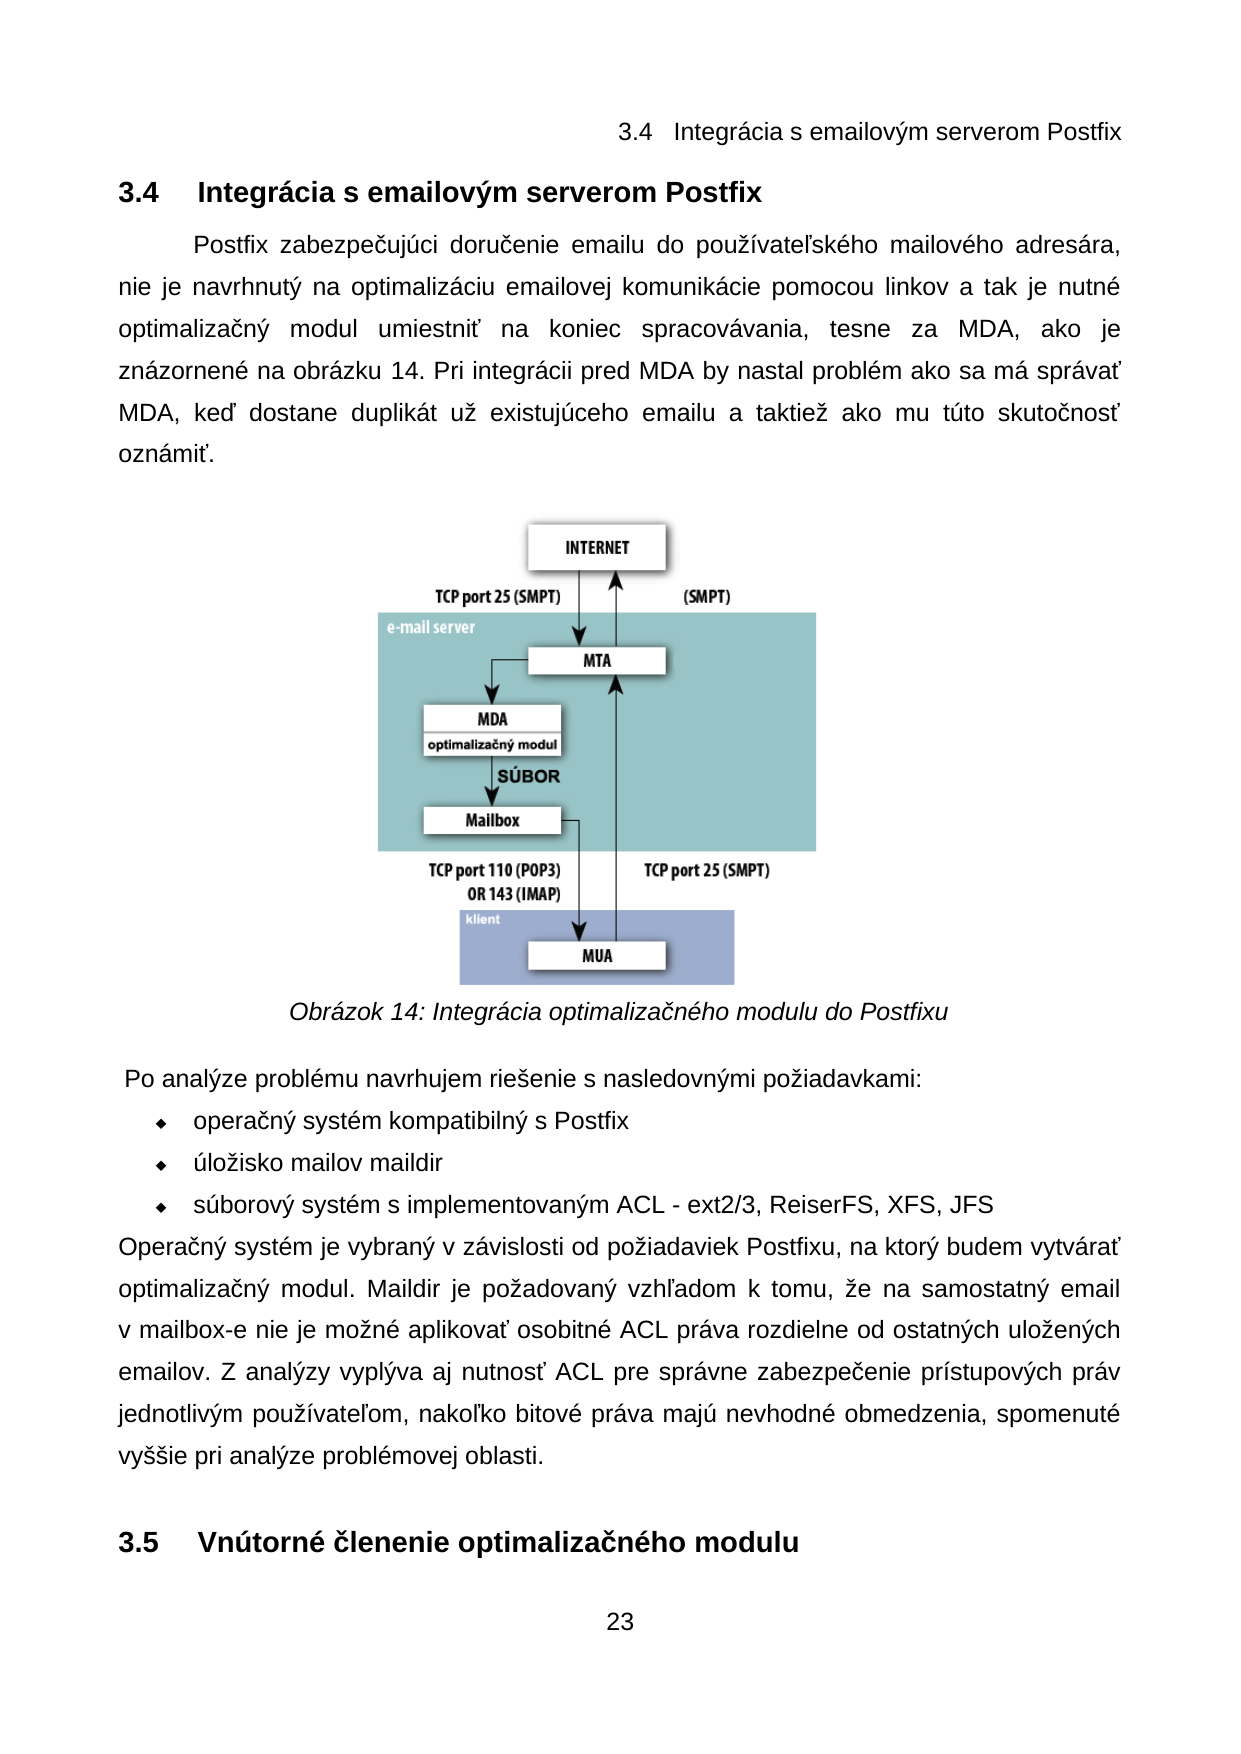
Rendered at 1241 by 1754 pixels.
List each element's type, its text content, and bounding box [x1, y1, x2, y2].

subtitle Integrácia s emailovým serverom Postfix [118, 176, 1122, 208]
picture [360, 504, 819, 998]
text Postfix zabezpečujúci doručenie emailu do používateľského mailového adresára, nie je navrhnutý na optimalizáciu emailovej komunikácie pomocou linkov a tak je nutné optimalizačný modul umiestniť na koniec spracovávania, tesne za MDA, ako je znázornené na obrázku 14. Pri integrácii pred MDA by nastal problém ako sa má správať MDA, keď dostane duplikát už existujúceho emailu a taktiež ako mu túto skutočnosť oznámiť. [118, 231, 1122, 468]
list úložisko mailov maildir [156, 1149, 1122, 1177]
text Operačný systém je vybraný v závislosti od požiadaviek Postfixu, na ktorý budem vytvárať optimalizačný modul. Maildir je požadovaný vzhľadom k tomu, že na samostatný email v mailbox-e nie je možné aplikovať osobitné ACL práva rozdielne od ostatných uložených emailov. Z analýzy vyplýva aj nutnosť ACL pre správne zabezpečenie prístupových práv jednotlivým používateľom, nakoľko bitové práva majú nevhodné obmedzenia, spomenuté vyššie pri analýze problémovej oblasti. [118, 1232, 1122, 1470]
list súborový systém s implementovaným ACL - ext2/3, ReiserFS, XFS, JFS [156, 1191, 1122, 1218]
text Po analýze problému navrhujem riešenie s nasledovnými požiadavkami: [44, 1065, 1122, 1093]
text Obrázok 14: Integrácia optimalizačného modulu do Postfixu [264, 517, 976, 1026]
list operačný systém kompatibilný s Postfix [156, 1107, 1122, 1135]
subtitle Vnútorné členenie optimalizačného modulu [118, 1526, 1122, 1558]
